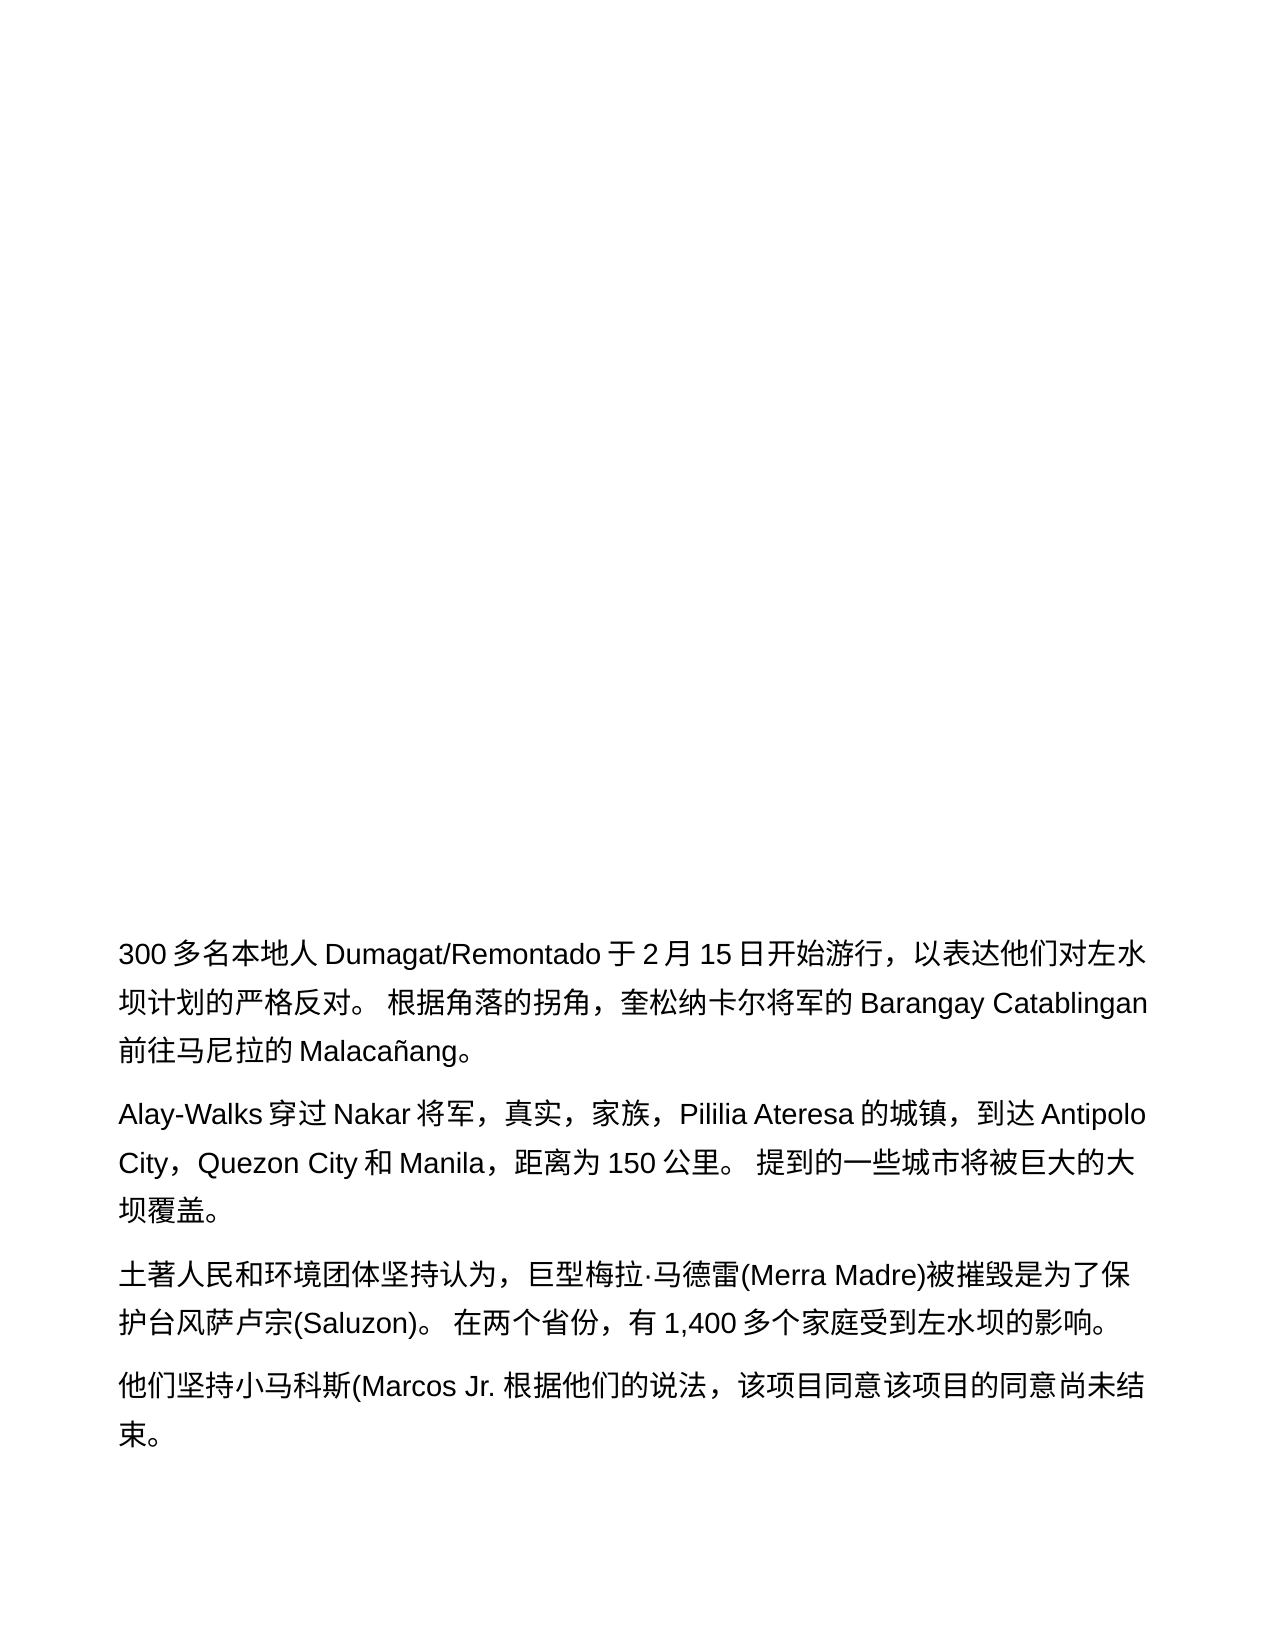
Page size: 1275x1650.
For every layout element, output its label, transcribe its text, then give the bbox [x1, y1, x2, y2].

text 300多名本地人Dumagat/Remontado于2月15日开始游行，以表达他们对左水坝计划的严格反对。 根据角落的拐角，奎松纳卡尔将军的Barangay Catablingan前往马尼拉的Malacañang。 [118, 118, 1157, 1070]
text Alay-Walks穿过Nakar将军，真实，家族，Pililia Ateresa的城镇，到达Antipolo City，Quezon City和Manila，距离为150公里。 提到的一些城市将被巨大的大坝覆盖。 [118, 1091, 1157, 1230]
text 他们坚持小马科斯(Marcos Jr. 根据他们的说法，该项目同意该项目的同意尚未结束。 [118, 1363, 1157, 1453]
text 土著人民和环境团体坚持认为，巨型梅拉·马德雷(Merra Madre)被摧毁是为了保护台风萨卢宗(Saluzon)。 在两个省份，有1,400多个家庭受到左水坝的影响。 [118, 1251, 1157, 1342]
